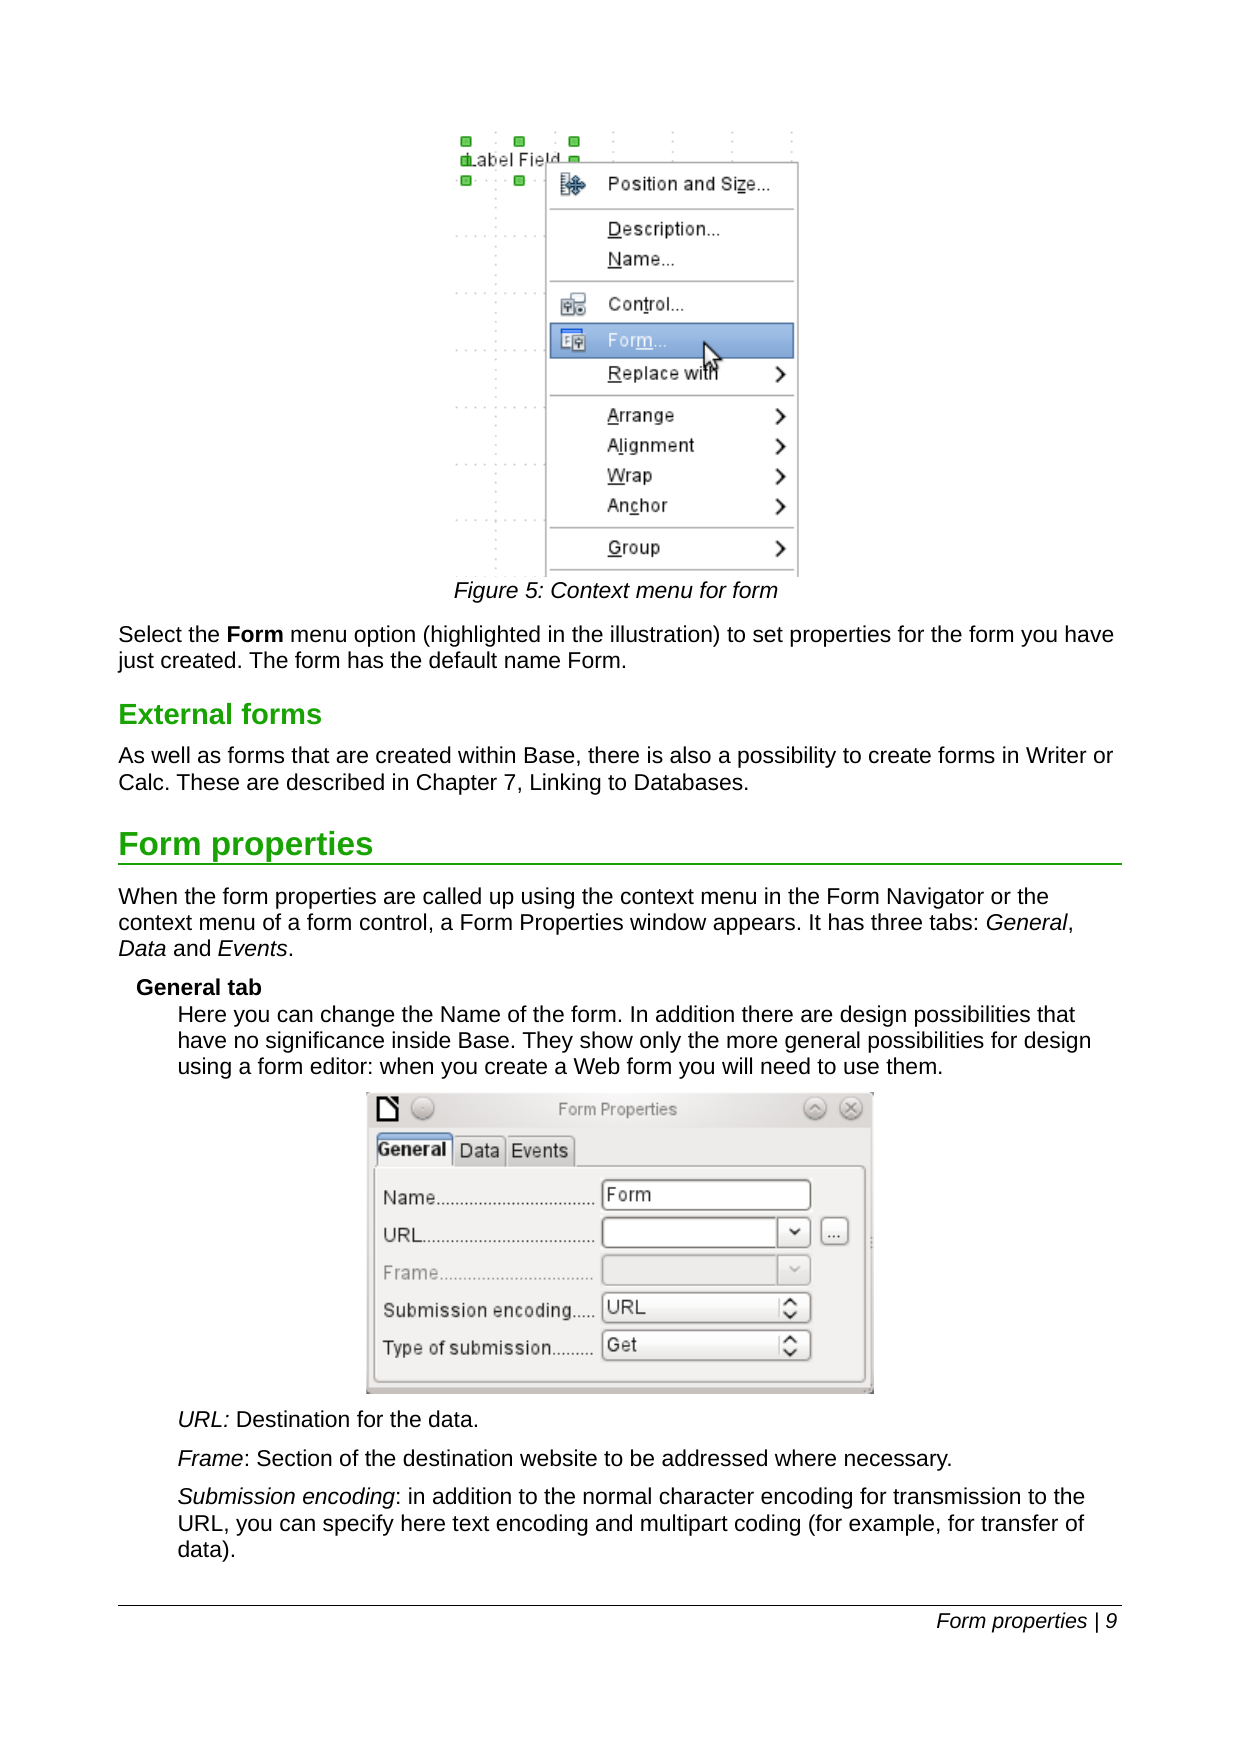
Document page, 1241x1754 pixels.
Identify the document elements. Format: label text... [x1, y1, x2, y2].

picture [453, 130, 799, 577]
text Submission encoding: in addition to the normal character encoding for transmission to the URL, you can specify here text encoding and multipart coding (for example, for transfer of data). [177, 1483, 1122, 1562]
text Frame: Section of the destination website to be addressed where necessary. [177, 1444, 1122, 1471]
text Select the Form menu option (highlighted in the illustration) to set properties for the form you have just created. The form has the default name Form. [118, 621, 1122, 673]
picture [366, 1092, 874, 1394]
text URL: Destination for the data. [177, 1406, 1122, 1432]
text As well as forms that are created within Base, there is also a possibility to create forms in Writer or Calc. These are described in Chapter 7, Linking to Databases. [118, 742, 1122, 795]
text When the form properties are called up using the context menu in the Form Navigator or the context menu of a form control, a Form Properties window appears. It has three tabs: General, Data and Events. [118, 883, 1122, 962]
text Here you can change the Name of the form. In addition there are design possibilities that have no significance inside Base. They show only the more general possibilities for design using a form editor: when you create a Web form you will need to use them. [177, 1001, 1122, 1080]
subtitle External forms [118, 697, 1122, 731]
subtitle Form properties [118, 824, 1122, 863]
text General tab [136, 974, 1122, 1001]
text Figure 5: Context menu for form [453, 577, 799, 603]
